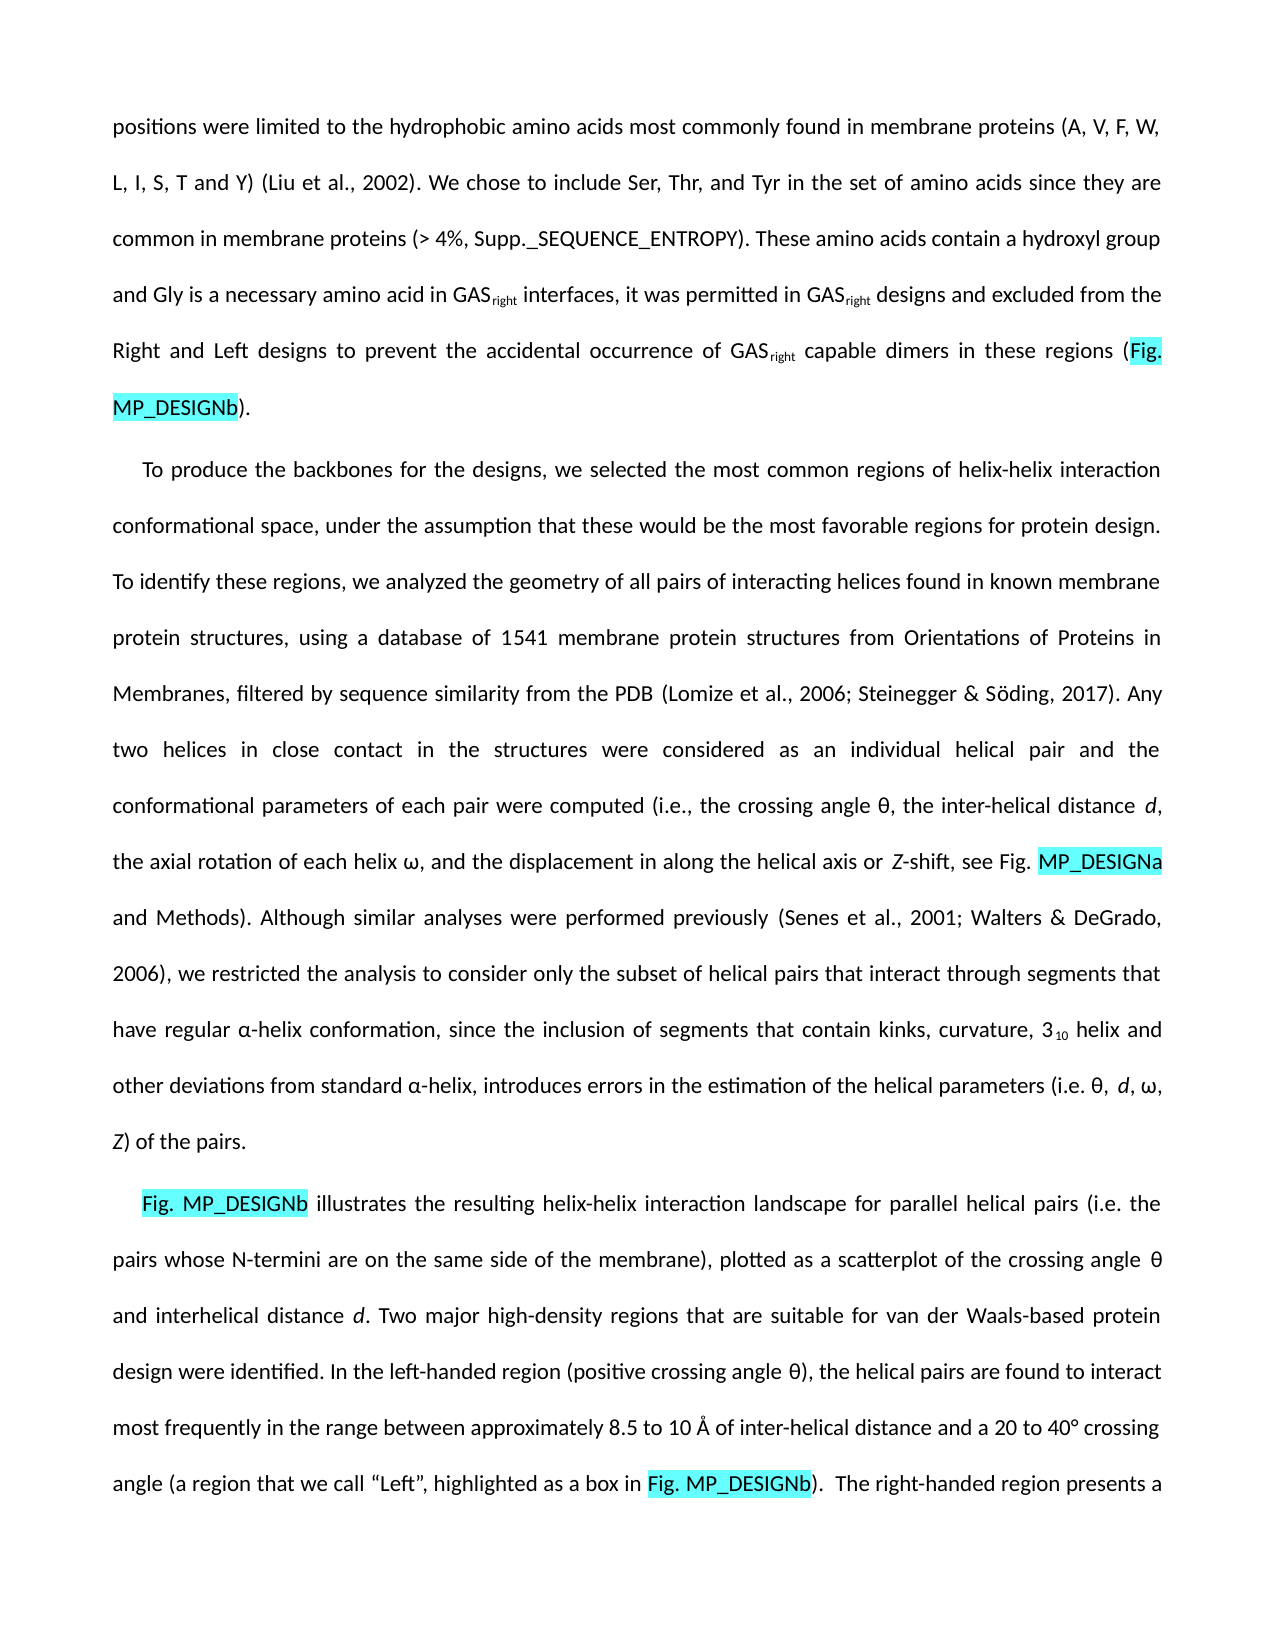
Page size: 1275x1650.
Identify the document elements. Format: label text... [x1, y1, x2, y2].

text To produce the backbones for the designs, we selected the most common regions of helix-helix interaction conformational space, under the assumption that these would be the most favorable regions for protein design. To identify these regions, we analyzed the geometry of all pairs of interacting helices found in known membrane protein structures, using a database of 1541 membrane protein structures from Orientations of Proteins in Membranes, filtered by sequence similarity from the PDB (Lomize et al., 2006; Steinegger & Söding, 2017). Any two helices in close contact in the structures were considered as an individual helical pair and the conformational parameters of each pair were computed (i.e., the crossing angle θ, the inter-helical distance d, the axial rotation of each helix ω, and the displacement in along the helical axis or Z-shift, see Fig. MP_DESIGNa and Methods). Although similar analyses were performed previously (Senes et al., 2001; Walters & DeGrado, 2006), we restricted the analysis to consider only the subset of helical pairs that interact through segments that have regular α-helix conformation, since the inclusion of segments that contain kinks, curvature, 310 helix and other deviations from standard α-helix, introduces errors in the estimation of the helical parameters (i.e. θ, d, ω, Z) of the pairs. [112, 455, 1162, 1155]
text positions were limited to the hydrophobic amino acids most commonly found in membrane proteins (A, V, F, W, L, I, S, T and Y) (Liu et al., 2002). We chose to include Ser, Thr, and Tyr in the set of amino acids since they are common in membrane proteins (> 4%, Supp._SEQUENCE_ENTROPY). These amino acids contain a hydroxyl group and Gly is a necessary amino acid in GASright interfaces, it was permitted in GASright designs and excluded from the Right and Left designs to prevent the accidental occurrence of GASright capable dimers in these regions (Fig. MP_DESIGNb). [112, 112, 1162, 421]
text Fig. MP_DESIGNb illustrates the resulting helix-helix interaction landscape for parallel helical pairs (i.e. the pairs whose N-termini are on the same side of the membrane), plotted as a scatterplot of the crossing angle θ and interhelical distance d. Two major high-density regions that are suitable for van der Waals-based protein design were identified. In the left-handed region (positive crossing angle θ), the helical pairs are found to interact most frequently in the range between approximately 8.5 to 10 Å of inter-helical distance and a 20 to 40° crossing angle (a region that we call “Left”, highlighted as a box in Fig. MP_DESIGNb). The right-handed region presents a [112, 1189, 1162, 1498]
